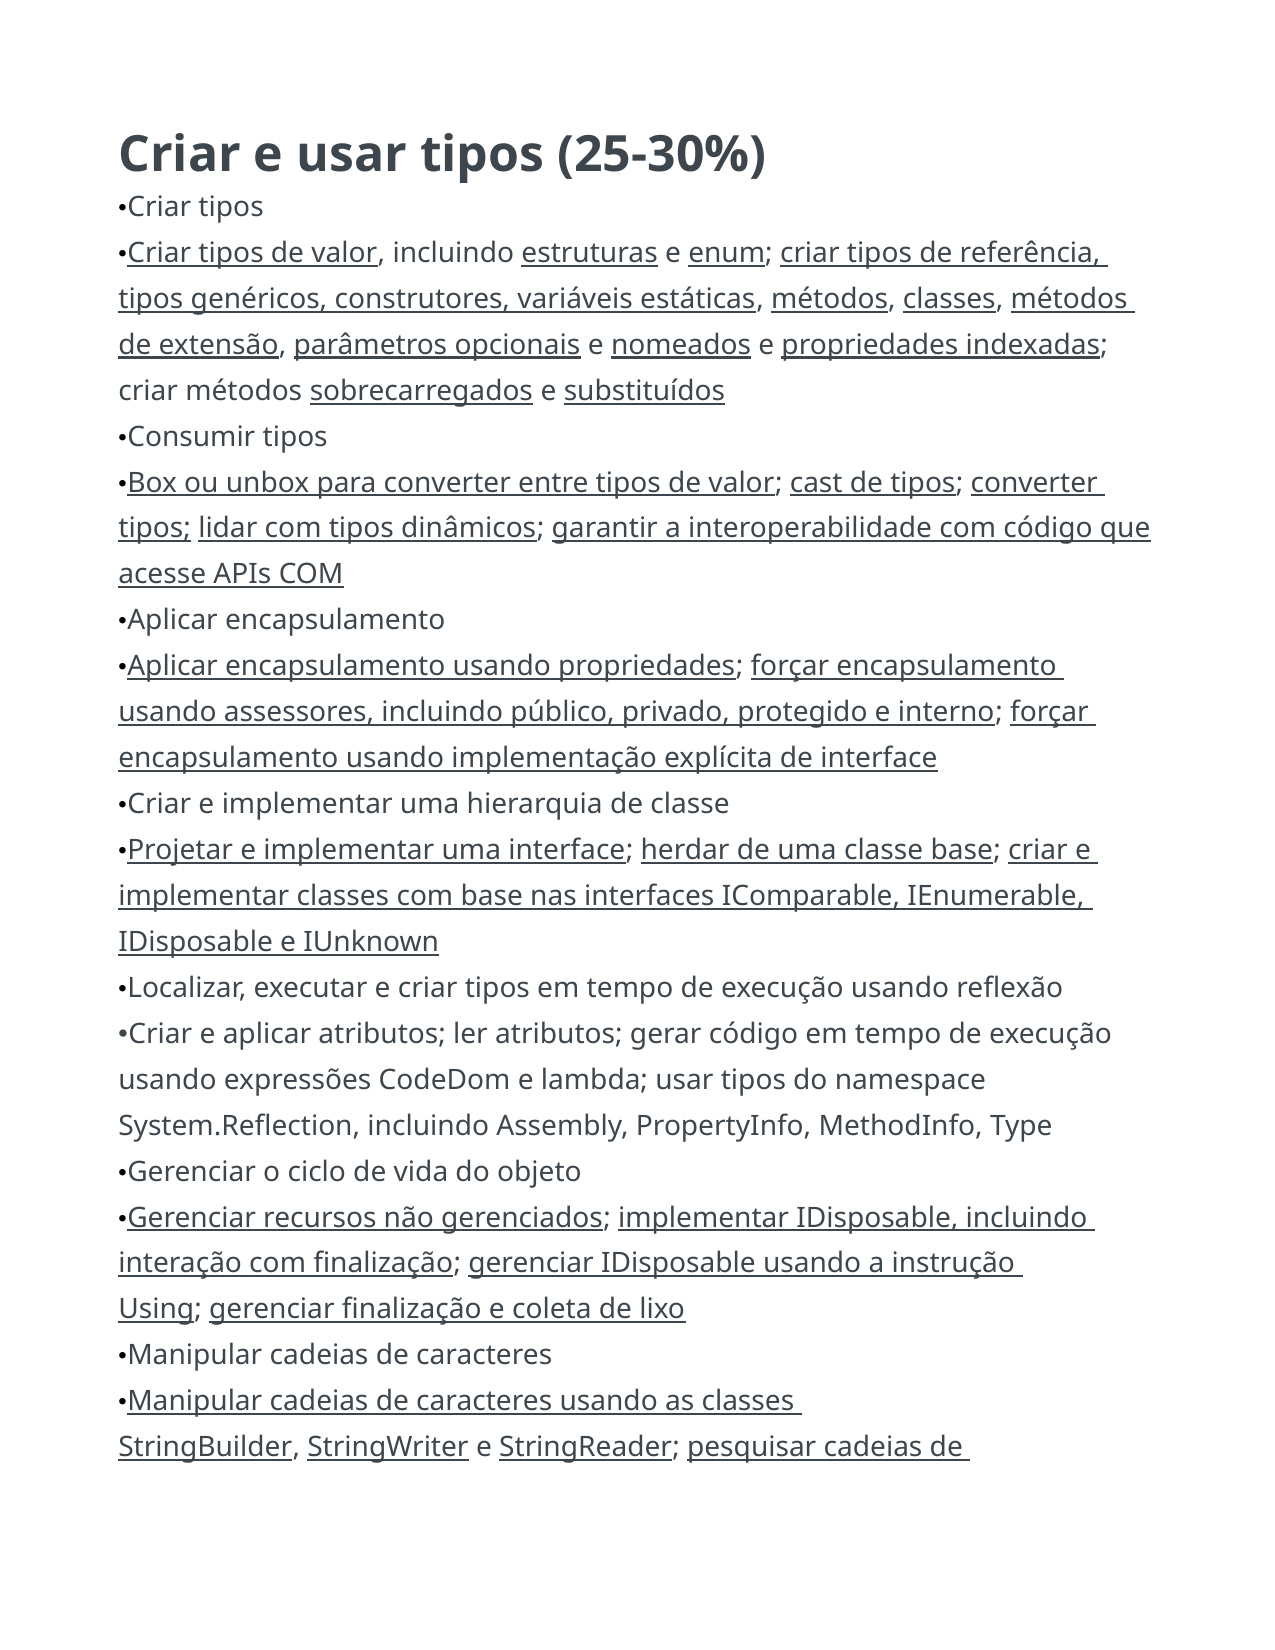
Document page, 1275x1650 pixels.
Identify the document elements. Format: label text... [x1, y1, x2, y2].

list Aplicar encapsulamento usando propriedades; forçar encapsulamento usando assessores, incluindo público, privado, protegido e interno; forçar encapsulamento usando implementação explícita de interface [118, 646, 1157, 776]
subtitle Criar e usar tipos (25-30%) [118, 118, 1157, 186]
list Gerenciar recursos não gerenciados; implementar IDisposable, incluindo interação com finalização; gerenciar IDisposable usando a instrução Using; gerenciar finalização e coleta de lixo [118, 1197, 1157, 1327]
list Localizar, executar e criar tipos em tempo de execução usando reflexão [118, 967, 1157, 1006]
list Consumir tipos [118, 416, 1157, 454]
list Projetar e implementar uma interface; herdar de uma classe base; criar e implementar classes com base nas interfaces IComparable, IEnumerable, IDisposable e IUnknown [118, 829, 1157, 959]
list Criar e aplicar atributos; ler atributos; gerar código em tempo de execução usando expressões CodeDom e lambda; usar tipos do namespace System.Reflection, incluindo Assembly, PropertyInfo, MethodInfo, Type [118, 1013, 1157, 1143]
list Criar tipos [118, 186, 1157, 224]
list Aplicar encapsulamento [118, 600, 1157, 638]
list Criar tipos de valor, incluindo estruturas e enum; criar tipos de referência, tipos genéricos, construtores, variáveis estáticas, métodos, classes, métodos de extensão, parâmetros opcionais e nomeados e propriedades indexadas; criar métodos sobrecarregados e substituídos [118, 232, 1157, 408]
list Box ou unbox para converter entre tipos de valor; cast de tipos; converter tipos; lidar com tipos dinâmicos; garantir a interoperabilidade com código que acesse APIs COM [118, 462, 1157, 592]
list Manipular cadeias de caracteres usando as classes StringBuilder, StringWriter e StringReader; pesquisar cadeias de [118, 1381, 1157, 1465]
list Manipular cadeias de caracteres [118, 1335, 1157, 1373]
list Criar e implementar uma hierarquia de classe [118, 783, 1157, 822]
list Gerenciar o ciclo de vida do objeto [118, 1151, 1157, 1189]
